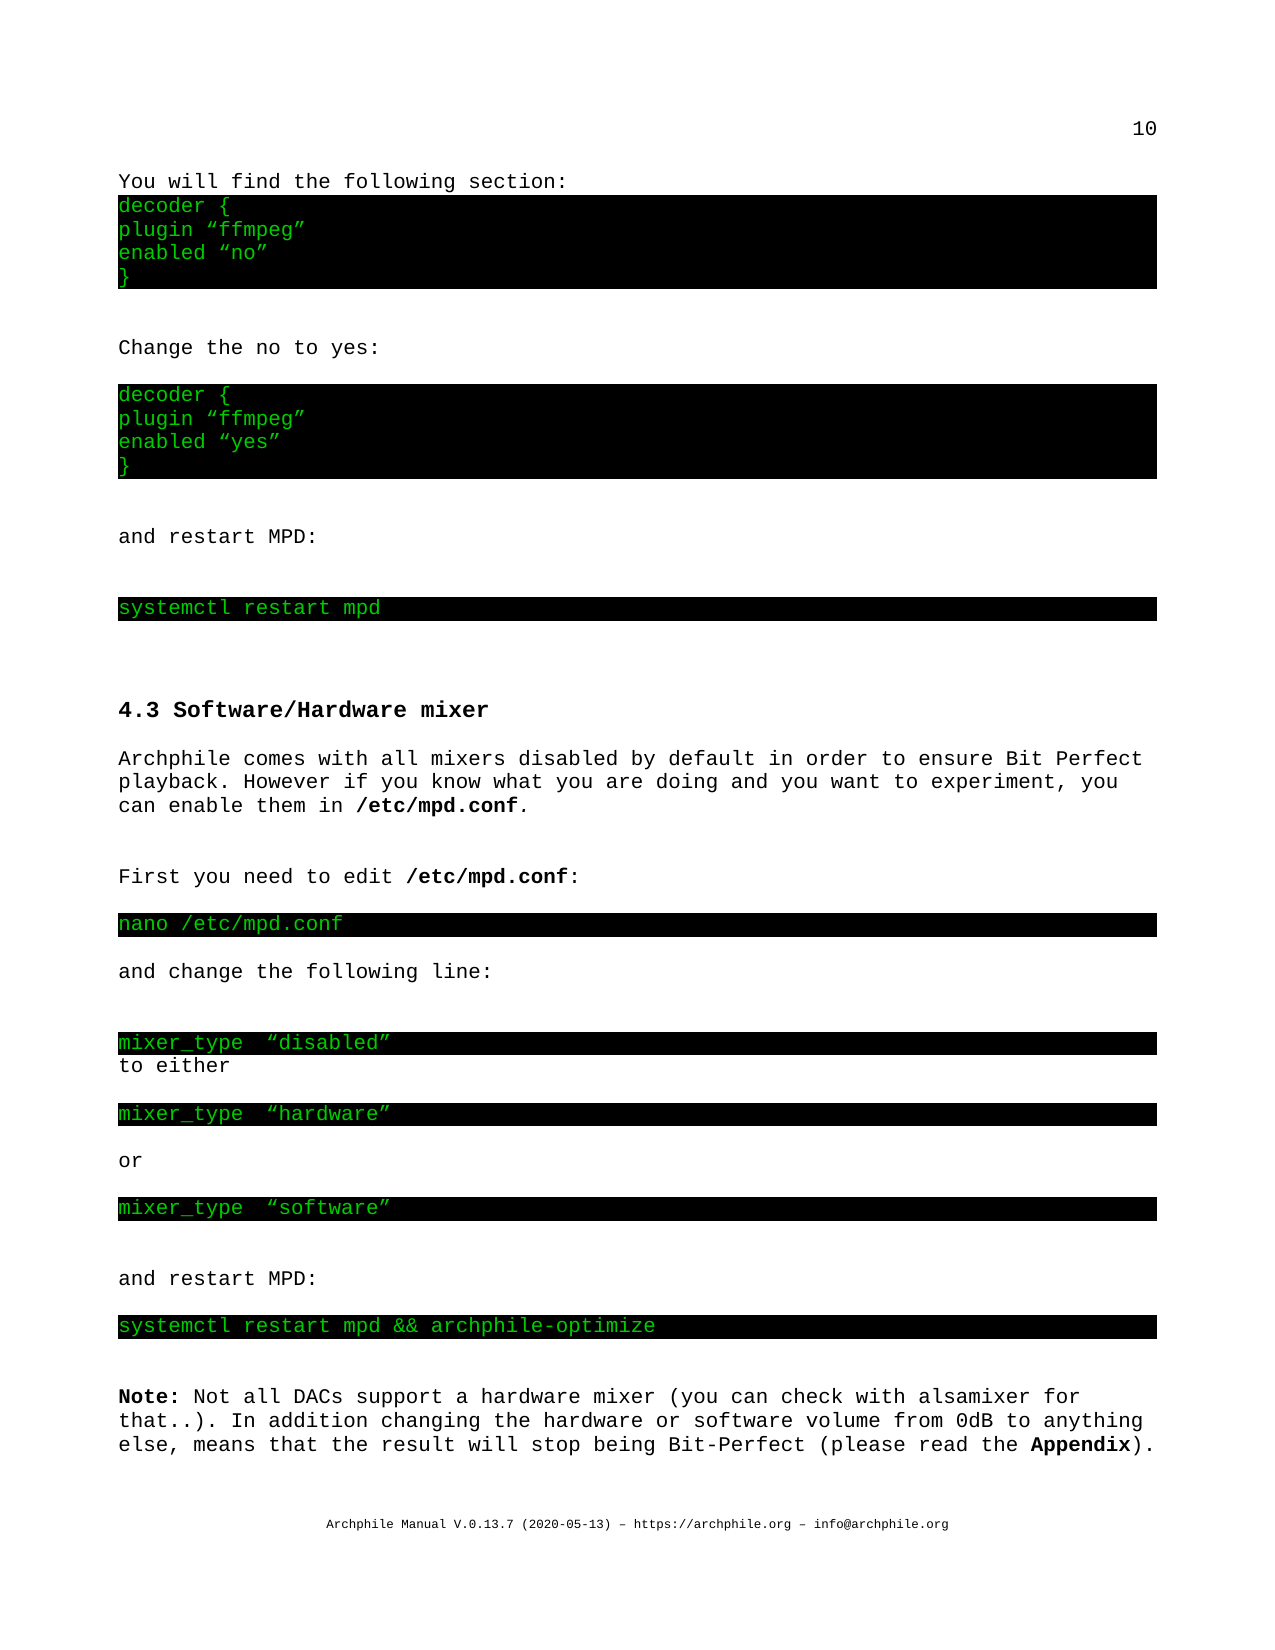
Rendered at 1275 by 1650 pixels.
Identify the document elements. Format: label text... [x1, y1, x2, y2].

text decoder { plugin “ffmpeg” enabled “yes” } [118, 384, 1157, 479]
text mixer_type “software” [118, 1197, 1157, 1221]
text to either [118, 1055, 1157, 1079]
text decoder { plugin “ffmpeg” enabled “no” } [118, 195, 1157, 289]
text Note: Not all DACs support a hardware mixer (you can check with alsamixer for that..). In addition changing the hardware or software volume from 0dB to anything else, means that the result will stop being Bit-Perfect (please read the Appendix). [118, 1386, 1157, 1457]
text systemctl restart mpd [118, 597, 1157, 621]
text nano /etc/mpd.conf [118, 913, 1157, 937]
text mixer_type “disabled” [118, 1032, 1157, 1055]
text 4.3 Software/Hardware mixer [118, 698, 1157, 724]
text You will find the following section: [118, 171, 1157, 195]
text Change the no to yes: [118, 337, 1157, 360]
text Archphile comes with all mixers disabled by default in order to ensure Bit Perfect playback. However if you know what you are doing and you want to experiment, you can enable them in /etc/mpd.conf. [118, 748, 1157, 819]
text mixer_type “hardware” [118, 1103, 1157, 1126]
text and restart MPD: [118, 526, 1157, 549]
text First you need to edit /etc/mpd.conf: [118, 866, 1157, 890]
text and change the following line: [118, 961, 1157, 984]
text and restart MPD: [118, 1268, 1157, 1292]
text systemctl restart mpd && archphile-optimize [118, 1315, 1157, 1339]
text or [118, 1150, 1157, 1173]
